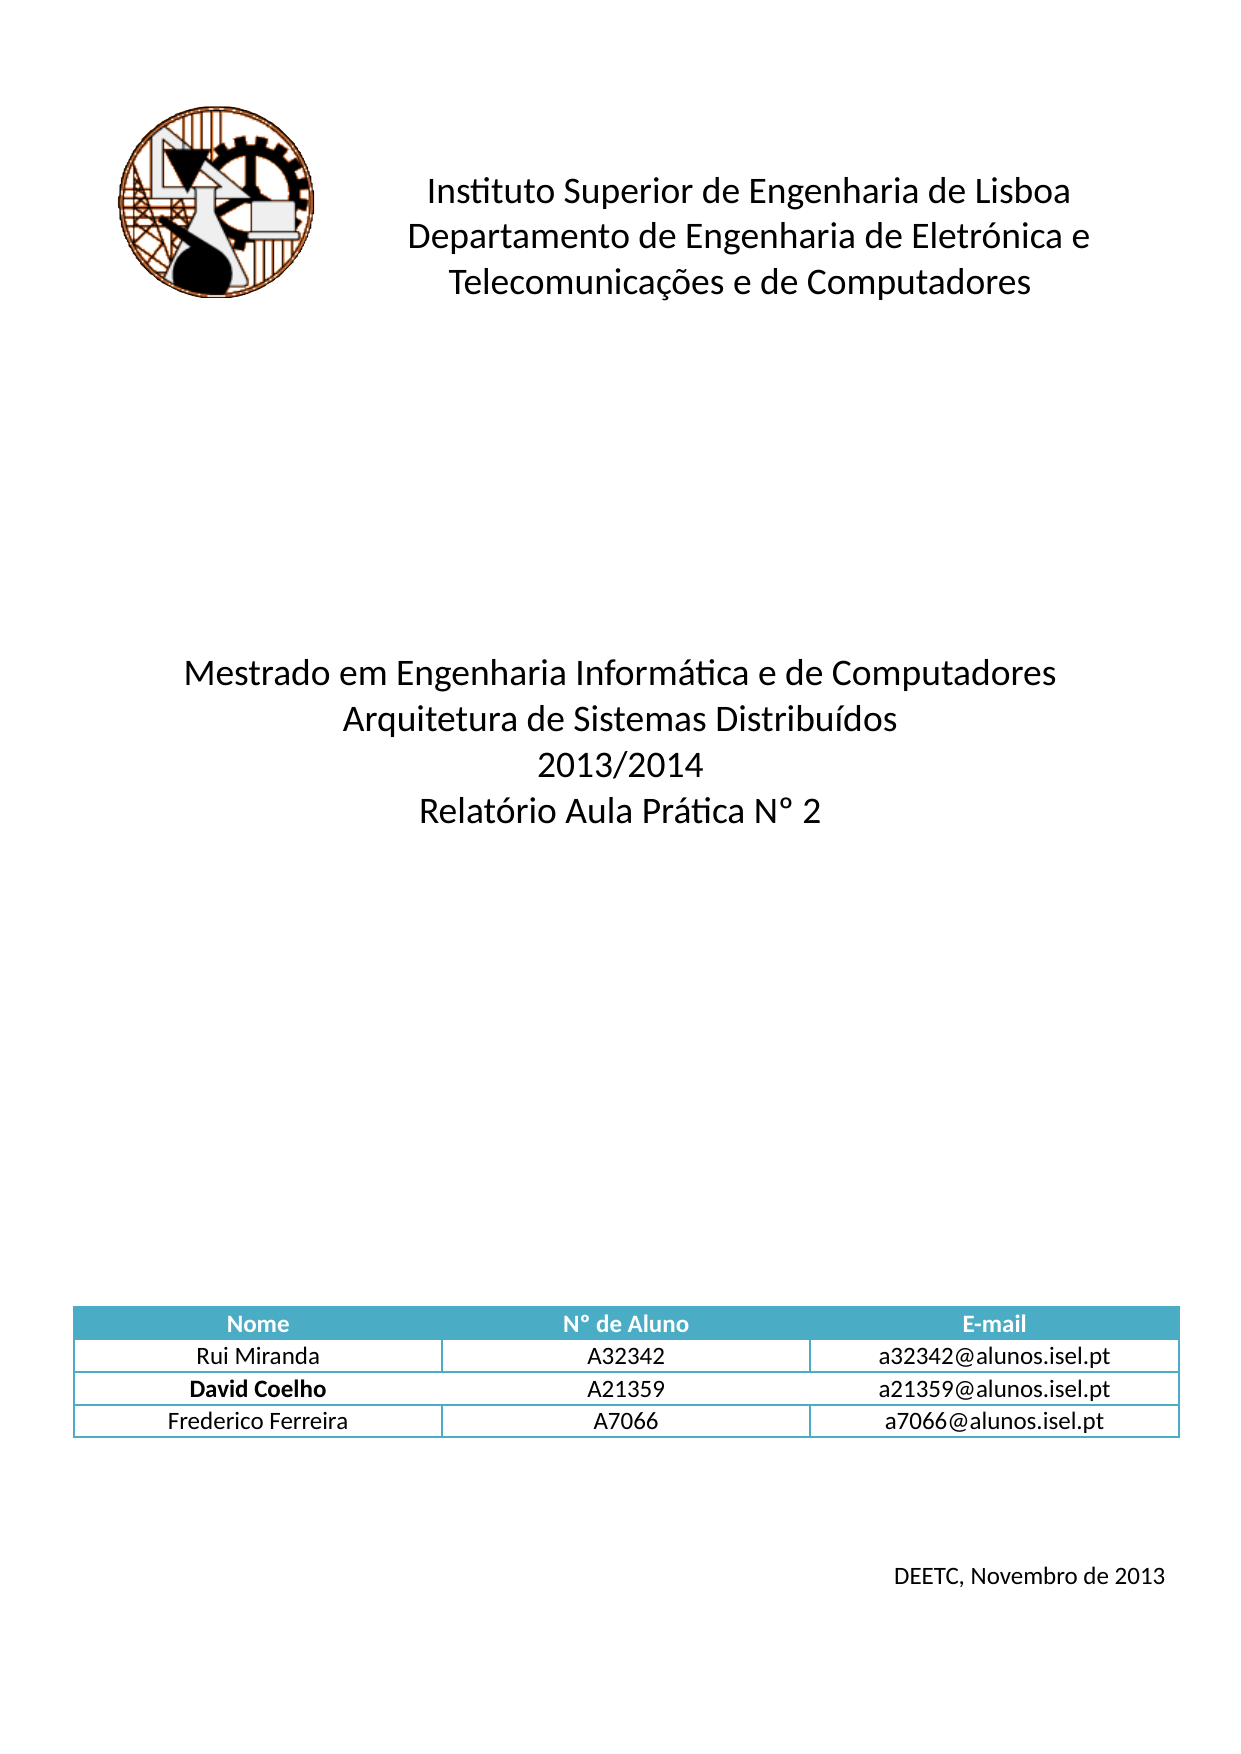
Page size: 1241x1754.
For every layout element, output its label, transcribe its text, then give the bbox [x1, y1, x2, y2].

text 2013/2014 [75, 741, 1165, 787]
table_cell Frederico Ferreira [75, 1406, 441, 1436]
table_cell a32342@alunos.isel.pt [811, 1340, 1178, 1371]
table_cell A21359 [442, 1373, 810, 1403]
table_cell Rui Miranda [75, 1340, 441, 1371]
table_cell a7066@alunos.isel.pt [811, 1406, 1178, 1436]
text Arquitetura de Sistemas Distribuídos [75, 695, 1165, 741]
table_cell A7066 [443, 1406, 809, 1436]
table_cell a21359@alunos.isel.pt [810, 1373, 1178, 1403]
table_header Nome [75, 1308, 442, 1338]
text Instituto Superior de Engenharia de Lisboa Departamento de Engenharia de Eletrónica e Telecomunicações e de Computadores [75, 75, 1165, 304]
table_cell A32342 [443, 1340, 809, 1371]
text Relatório Aula Prática Nº 2 [75, 787, 1165, 832]
picture [117, 106, 315, 298]
table_header E-mail [810, 1308, 1178, 1338]
text Mestrado em Engenharia Informática e de Computadores [75, 649, 1165, 695]
table_cell David Coelho [75, 1373, 442, 1403]
text DEETC, Novembro de 2013 [75, 1560, 1165, 1591]
table_header Nº de Aluno [442, 1308, 810, 1338]
